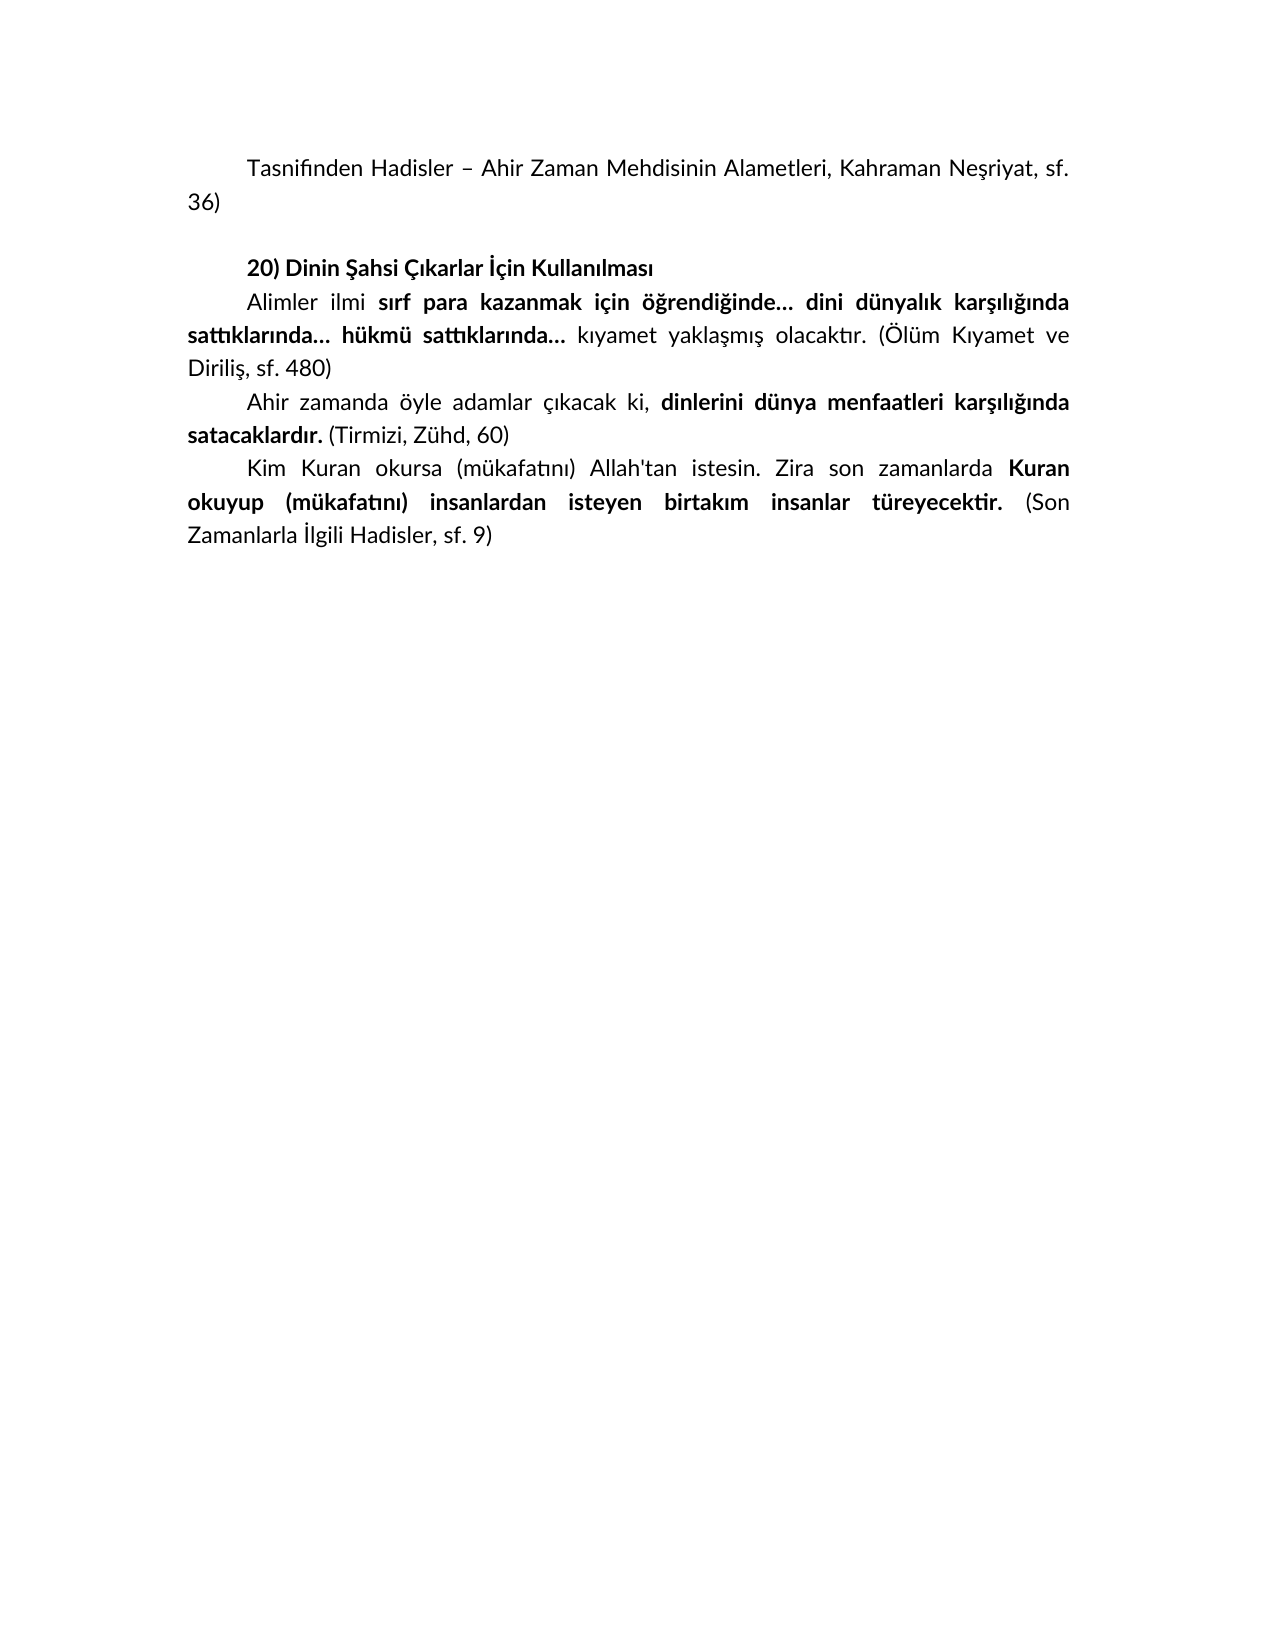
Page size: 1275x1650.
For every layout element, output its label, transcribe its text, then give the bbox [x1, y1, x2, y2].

text 20) Dinin Şahsi Çıkarlar İçin Kullanılması [187, 250, 1070, 283]
text Alimler ilmi sırf para kazanmak için öğrendiğinde… dini dünyalık karşılığında sattıklarında… hükmü sattıklarında… kıyamet yaklaşmış olacaktır. (Ölüm Kıyamet ve Diriliş, sf. 480) [187, 283, 1070, 383]
text Ahir zamanda öyle adamlar çıkacak ki, dinlerini dünya menfaatleri karşılığında satacaklardır. (Tirmizi, Zühd, 60) [187, 383, 1070, 450]
text Kim Kuran okursa (mükafatını) Allah'tan istesin. Zira son zamanlarda Kuran okuyup (mükafatını) insanlardan isteyen birtakım insanlar türeyecektir. (Son Zamanlarla İlgili Hadisler, sf. 9) [187, 450, 1070, 550]
text Tasnifinden Hadisler – Ahir Zaman Mehdisinin Alametleri, Kahraman Neşriyat, sf. 36) [187, 150, 1070, 217]
